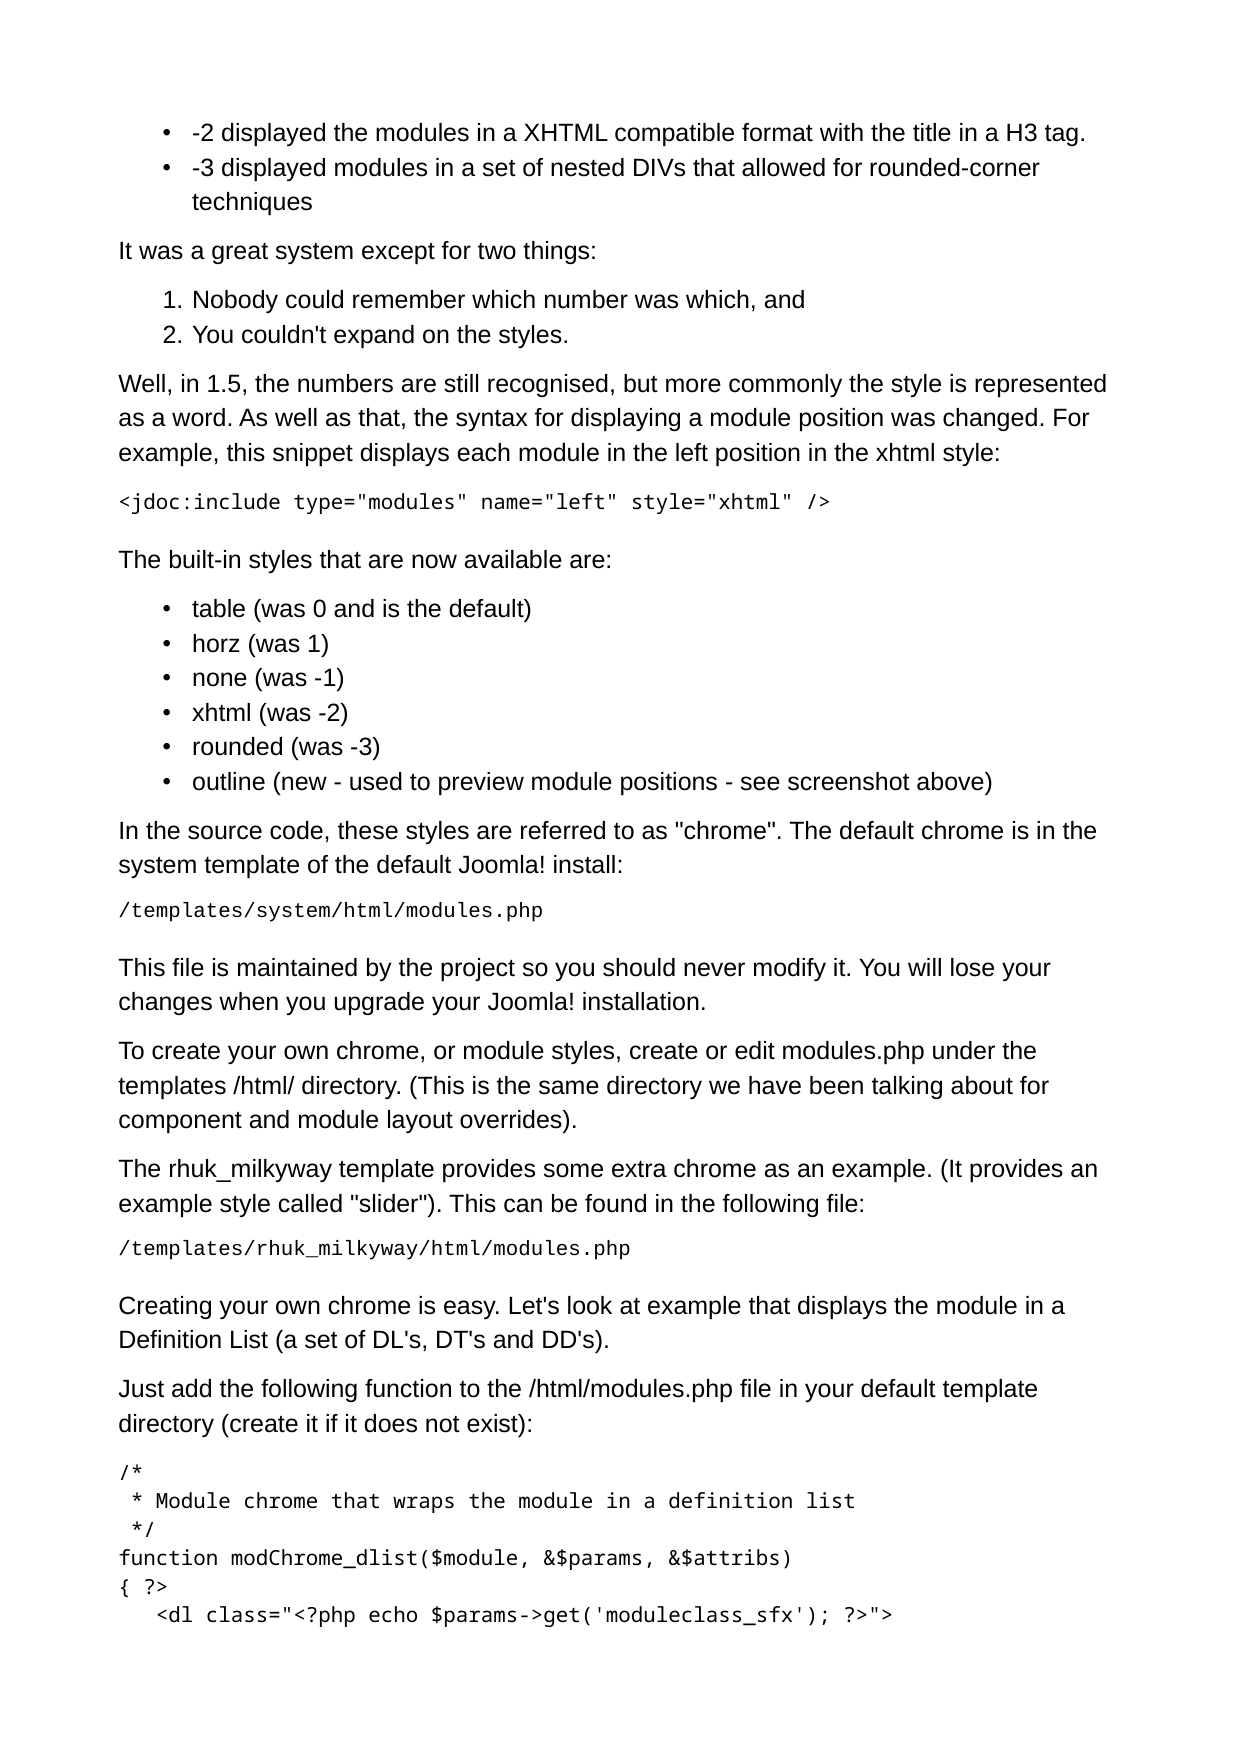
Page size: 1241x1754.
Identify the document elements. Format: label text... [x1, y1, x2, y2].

list -2 displayed the modules in a XHTML compatible format with the title in a H3 tag. [162, 118, 1122, 147]
text * Module chrome that wraps the module in a definition list [118, 1486, 1122, 1515]
text To create your own chrome, or module styles, create or edit modules.php under the templates /html/ directory. (This is the same directory we have been talking about for component and module layout overrides). [118, 1036, 1122, 1134]
text /* [118, 1458, 1122, 1486]
list horz (was 1) [162, 628, 1122, 657]
text /templates/system/html/modules.php [118, 899, 1122, 923]
text Creating your own chrome is easy. Let's look at example that displays the module in a Definition List (a set of DL's, DT's and DD's). [118, 1291, 1122, 1354]
list -3 displayed modules in a set of nested DIVs that allowed for rounded-corner techniques [162, 153, 1122, 216]
list Nobody could remember which number was which, and [162, 285, 1122, 314]
text It was a great system except for two things: [118, 236, 1122, 265]
text The rhuk_milkyway template provides some extra chrome as an example. (It provides an example style called "slider"). This can be found in the following file: [118, 1154, 1122, 1217]
text function modChrome_dlist($module, &$params, &$attribs) [118, 1543, 1122, 1572]
list rounded (was -3) [162, 732, 1122, 761]
text <dl class="<?php echo $params->get('moduleclass_sfx'); ?>"> [118, 1600, 1122, 1629]
list table (was 0 and is the default) [162, 594, 1122, 623]
text Just add the following function to the /html/modules.php file in your default template directory (create it if it does not exist): [118, 1374, 1122, 1438]
list outline (new - used to preview module positions - see screenshot above) [162, 767, 1122, 796]
list none (was -1) [162, 663, 1122, 692]
text In the source code, these styles are referred to as "chrome". The default chrome is in the system template of the default Joomla! install: [118, 816, 1122, 879]
list You couldn't expand on the styles. [162, 320, 1122, 349]
text { ?> [118, 1572, 1122, 1600]
list xhtml (was -2) [162, 698, 1122, 727]
text The built-in styles that are now available are: [118, 545, 1122, 574]
text /templates/rhuk_milkyway/html/modules.php [118, 1238, 1122, 1261]
text <jdoc:include type="modules" name="left" style="xhtml" /> [118, 487, 1122, 515]
text Well, in 1.5, the numbers are still recognised, but more commonly the style is represented as a word. As well as that, the syntax for displaying a module position was changed. For example, this snippet displays each module in the left position in the xhtml style: [118, 369, 1122, 467]
text This file is maintained by the project so you should never modify it. You will lose your changes when you upgrade your Joomla! installation. [118, 953, 1122, 1016]
text */ [118, 1515, 1122, 1543]
